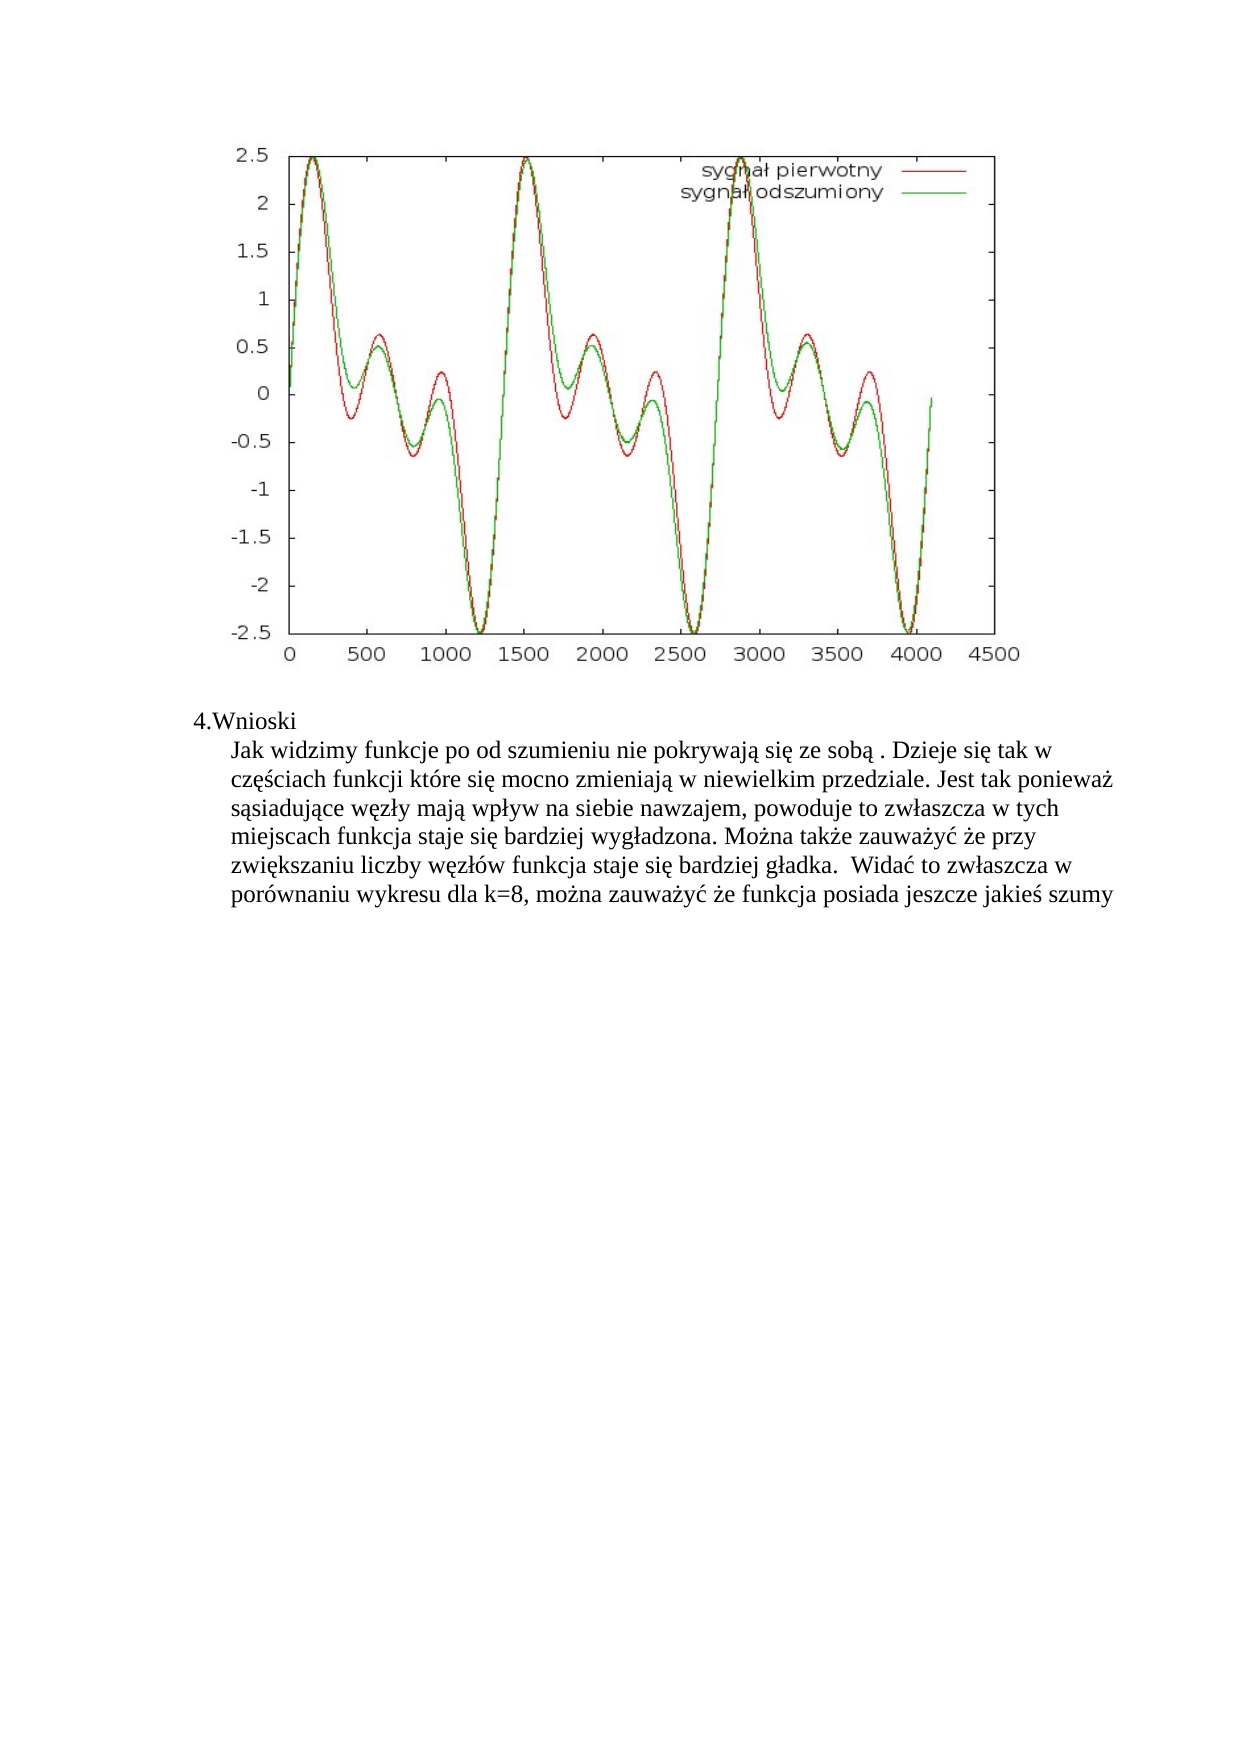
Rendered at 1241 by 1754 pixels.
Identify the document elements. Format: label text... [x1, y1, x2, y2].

picture [195, 131, 1039, 678]
list Jak widzimy funkcje po od szumieniu nie pokrywają się ze sobą . Dzieje się tak w częściach funkcji które się mocno zmieniają w niewielkim przedziale. Jest tak ponieważ sąsiadujące węzły mają wpływ na siebie nawzajem, powoduje to zwłaszcza w tych miejscach funkcja staje się bardziej wygładzona. Można także zauważyć że przy zwiększaniu liczby węzłów funkcja staje się bardziej gładka. Widać to zwłaszcza w porównaniu wykresu dla k=8, można zauważyć że funkcja posiada jeszcze jakieś szumy [193, 735, 1122, 908]
list 4.Wnioski [156, 706, 1122, 735]
